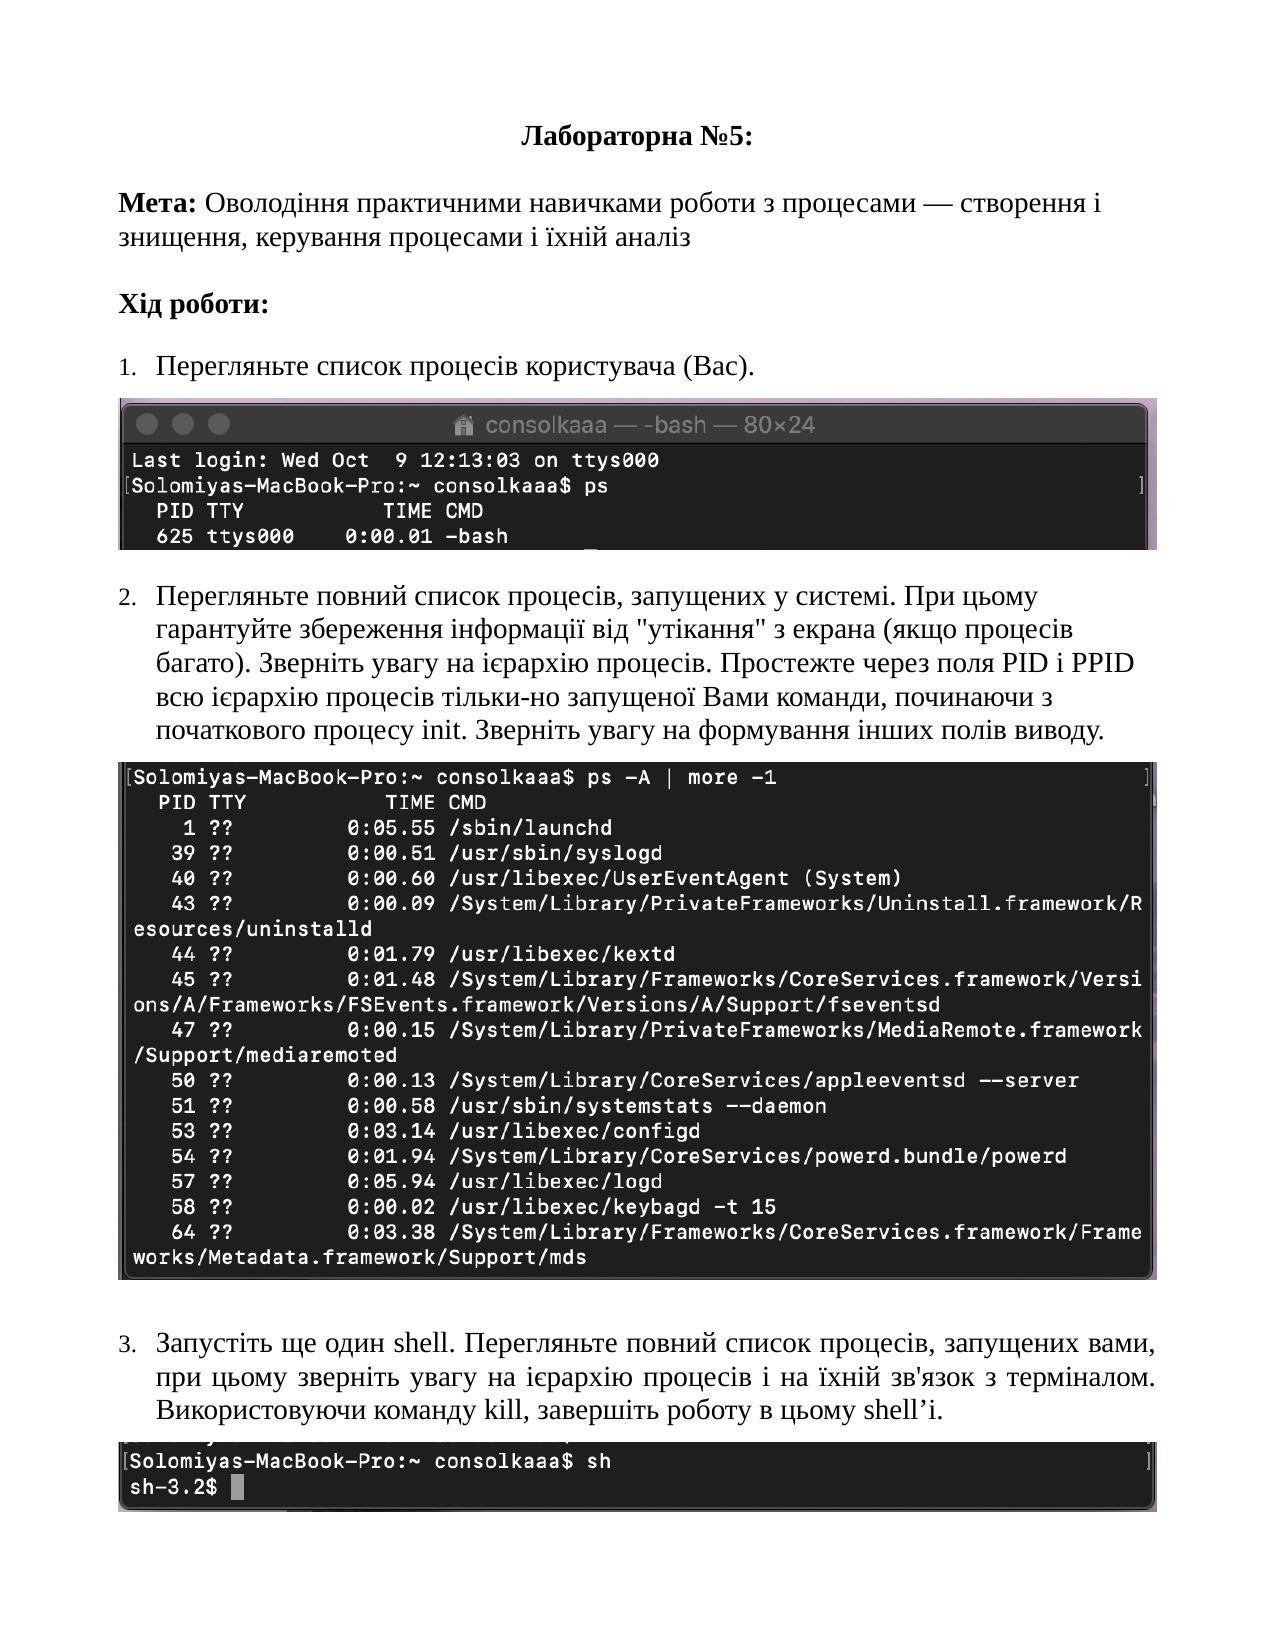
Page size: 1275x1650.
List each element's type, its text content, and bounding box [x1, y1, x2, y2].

text Лабораторна №5: [118, 118, 1157, 152]
list Перегляньте список процесів користувача (Вас). [118, 348, 1157, 382]
text Хід роботи: [118, 286, 1157, 319]
list Запустіть ще один shell. Перегляньте повний список процесів, запущених вами, при цьому зверніть увагу на ієрархію процесів і на їхній зв'язок з терміналом. Використовуючи команду kill, завершіть роботу в цьому shell’і. [118, 1325, 1157, 1426]
text Мета: Оволодіння практичними навичками роботи з процесами — створення і знищення, керування процесами і їхній аналіз [118, 185, 1157, 252]
list Перегляньте повний список процесів, запущених у системі. При цьому гарантуйте збереження інформації від "утікання" з екрана (якщо процесів багато). Зверніть увагу на ієрархію процесів. Простежте через поля PID і PPID всю ієрархію процесів тільки-но запущеної Вами команди, починаючи з початкового процесу init. Зверніть увагу на формування інших полів виводу. [118, 578, 1157, 746]
